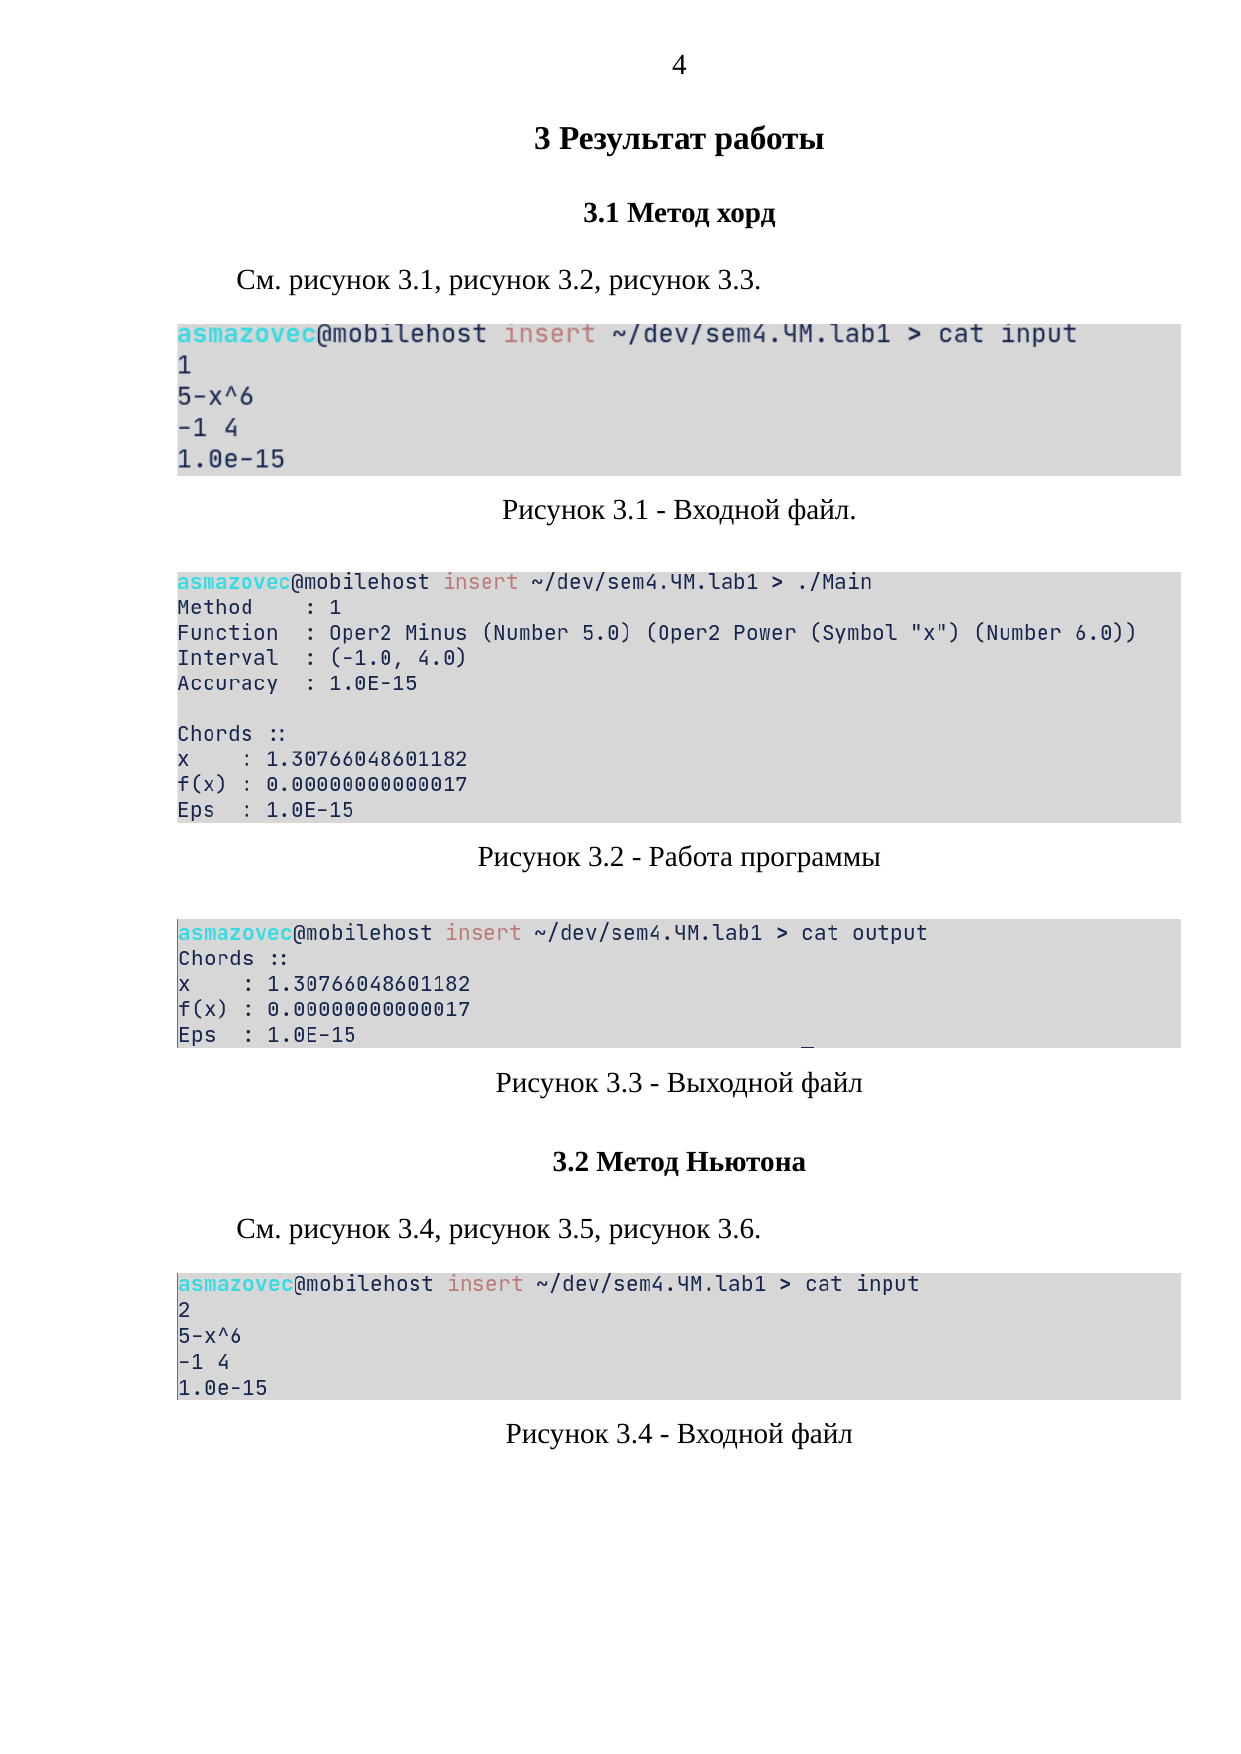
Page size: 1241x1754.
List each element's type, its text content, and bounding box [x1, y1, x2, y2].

text Рисунок 3.4 - Входной файл [177, 1400, 1181, 1450]
text Рисунок 3.1 - Входной файл. [177, 476, 1181, 526]
picture [177, 919, 1182, 1048]
text Рисунок 3.3 - Выходной файл [177, 1048, 1181, 1098]
picture [177, 324, 1182, 476]
text См. рисунок 3.4, рисунок 3.5, рисунок 3.6. [177, 1212, 1181, 1245]
text Рисунок 3.2 - Работа программы [177, 823, 1181, 873]
text См. рисунок 3.1, рисунок 3.2, рисунок 3.3. [177, 262, 1181, 296]
picture [177, 572, 1182, 823]
subtitle Метод хорд [177, 195, 1181, 228]
picture [177, 1273, 1182, 1400]
subtitle Метод Ньютона [177, 1144, 1181, 1178]
subtitle Результат работы [177, 118, 1181, 157]
